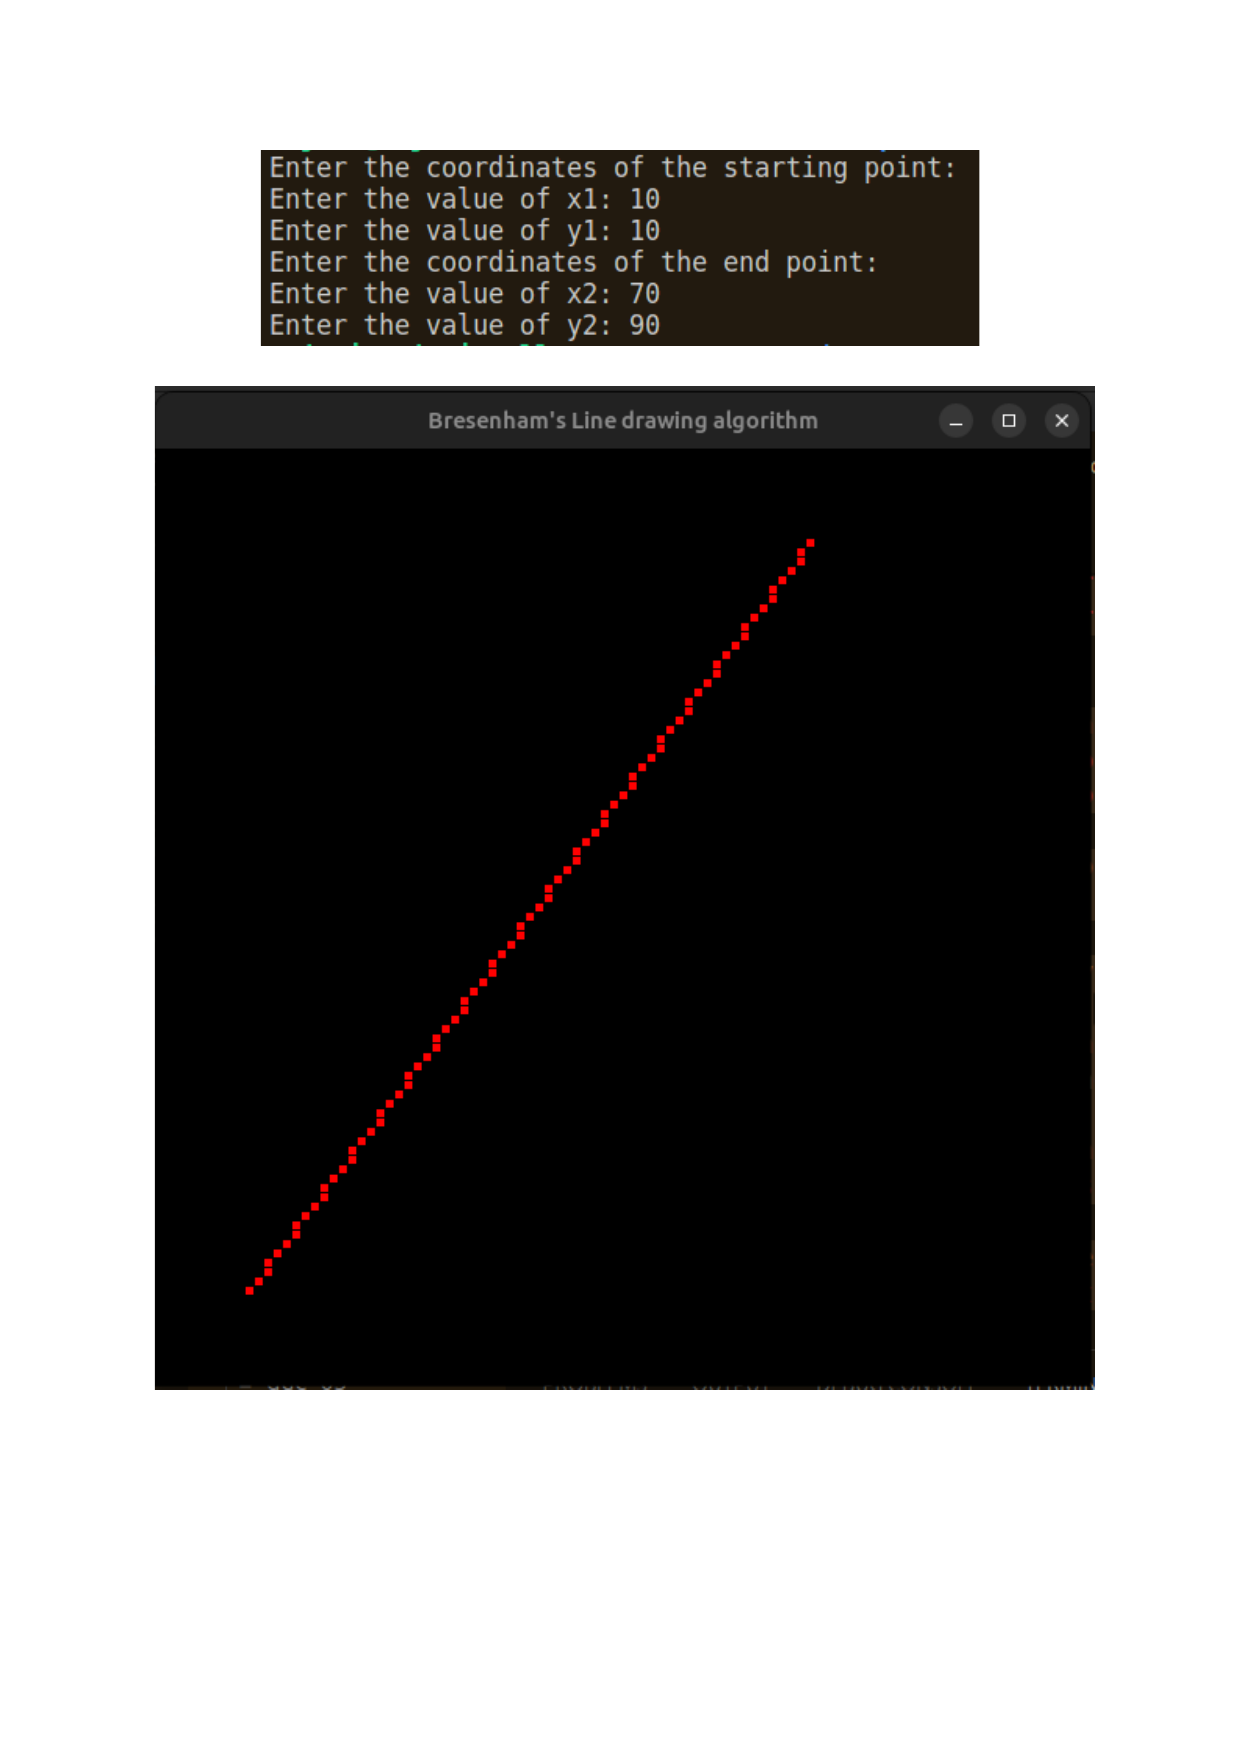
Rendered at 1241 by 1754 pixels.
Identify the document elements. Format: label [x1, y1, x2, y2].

picture [154, 386, 1095, 1390]
picture [260, 150, 980, 346]
